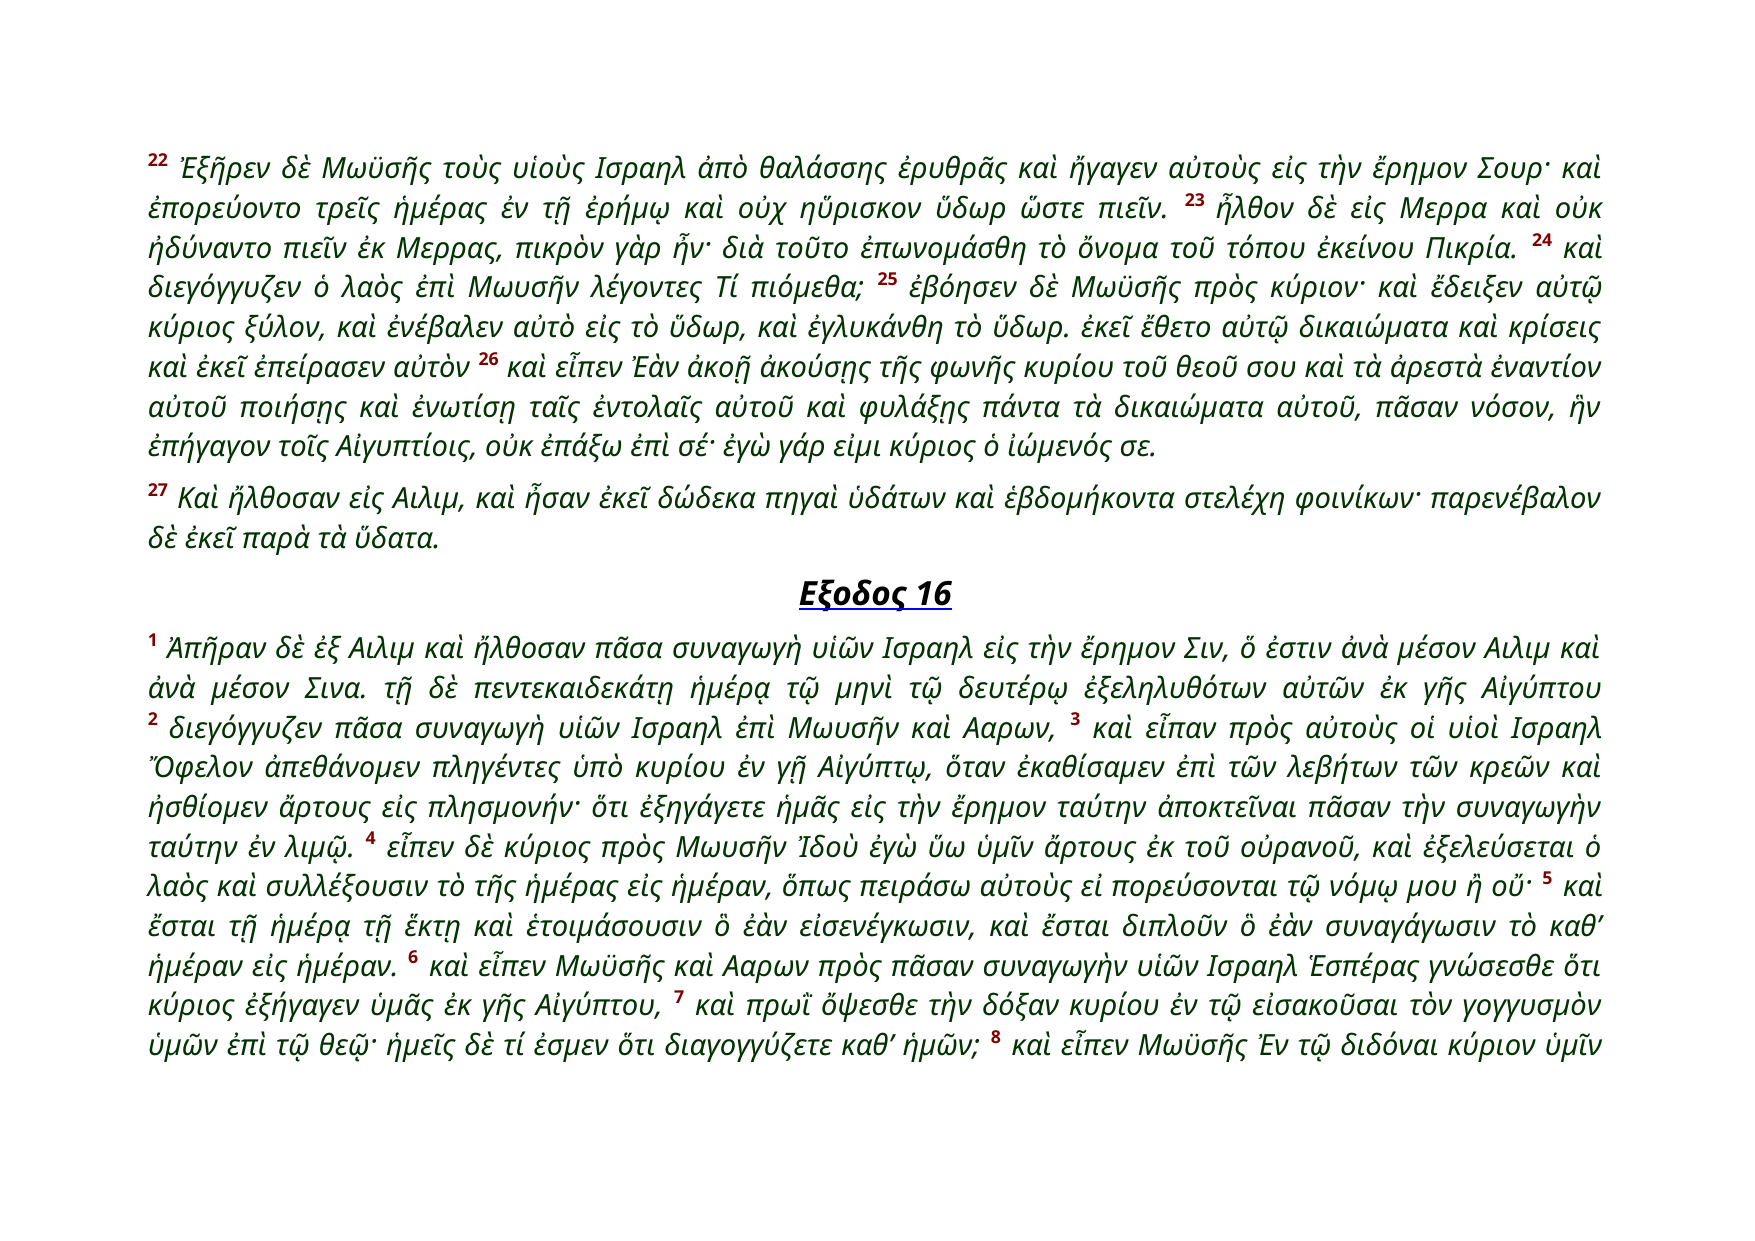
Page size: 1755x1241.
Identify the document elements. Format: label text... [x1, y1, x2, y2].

text 27 Καὶ ἤλθοσαν εἰς Αιλιμ, καὶ ἦσαν ἐκεῖ δώδεκα πηγαὶ ὑδάτων καὶ ἑβδομήκοντα στελέχη φοινίκων· παρενέβαλον δὲ ἐκεῖ παρὰ τὰ ὕδατα. [148, 478, 1606, 557]
text 22 Ἐξῆρεν δὲ Μωϋσῆς τοὺς υἱοὺς Ισραηλ ἀπὸ θαλάσσης ἐρυθρᾶς καὶ ἤγαγεν αὐτοὺς εἰς τὴν ἔρημον Σουρ· καὶ ἐπορεύοντο τρεῖς ἡμέρας ἐν τῇ ἐρήμῳ καὶ οὐχ ηὕρισκον ὕδωρ ὥστε πιεῖν. 23 ἦλθον δὲ εἰς Μερρα καὶ οὐκ ἠδύναντο πιεῖν ἐκ Μερρας, πικρὸν γὰρ ἦν· διὰ τοῦτο ἐπωνομάσθη τὸ ὄνομα τοῦ τόπου ἐκείνου Πικρία. 24 καὶ διεγόγγυζεν ὁ λαὸς ἐπὶ Μωυσῆν λέγοντες Τί πιόμεθα; 25 ἐβόησεν δὲ Μωϋσῆς πρὸς κύριον· καὶ ἔδειξεν αὐτῷ κύριος ξύλον, καὶ ἐνέβαλεν αὐτὸ εἰς τὸ ὕδωρ, καὶ ἐγλυκάνθη τὸ ὕδωρ. ἐκεῖ ἔθετο αὐτῷ δικαιώματα καὶ κρίσεις καὶ ἐκεῖ ἐπείρασεν αὐτὸν 26 καὶ εἶπεν Ἐὰν ἀκοῇ ἀκούσῃς τῆς φωνῆς κυρίου τοῦ θεοῦ σου καὶ τὰ ἀρεστὰ ἐναντίον αὐτοῦ ποιήσῃς καὶ ἐνωτίσῃ ταῖς ἐντολαῖς αὐτοῦ καὶ φυλάξῃς πάντα τὰ δικαιώματα αὐτοῦ, πᾶσαν νόσον, ἣν ἐπήγαγον τοῖς Αἰγυπτίοις, οὐκ ἐπάξω ἐπὶ σέ· ἐγὼ γάρ εἰμι κύριος ὁ ἰώμενός σε. [148, 148, 1606, 465]
text 1 Ἀπῆραν δὲ ἐξ Αιλιμ καὶ ἤλθοσαν πᾶσα συναγωγὴ υἱῶν Ισραηλ εἰς τὴν ἔρημον Σιν, ὅ ἐστιν ἀνὰ μέσον Αιλιμ καὶ ἀνὰ μέσον Σινα. τῇ δὲ πεντεκαιδεκάτῃ ἡμέρᾳ τῷ μηνὶ τῷ δευτέρῳ ἐξεληλυθότων αὐτῶν ἐκ γῆς Αἰγύπτου 2 διεγόγγυζεν πᾶσα συναγωγὴ υἱῶν Ισραηλ ἐπὶ Μωυσῆν καὶ Ααρων, 3 καὶ εἶπαν πρὸς αὐτοὺς οἱ υἱοὶ Ισραηλ Ὄφελον ἀπεθάνομεν πληγέντες ὑπὸ κυρίου ἐν γῇ Αἰγύπτῳ, ὅταν ἐκαθίσαμεν ἐπὶ τῶν λεβήτων τῶν κρεῶν καὶ ἠσθίομεν ἄρτους εἰς πλησμονήν· ὅτι ἐξηγάγετε ἡμᾶς εἰς τὴν ἔρημον ταύτην ἀποκτεῖναι πᾶσαν τὴν συναγωγὴν ταύτην ἐν λιμῷ. 4 εἶπεν δὲ κύριος πρὸς Μωυσῆν Ἰδοὺ ἐγὼ ὕω ὑμῖν ἄρτους ἐκ τοῦ οὐρανοῦ, καὶ ἐξελεύσεται ὁ λαὸς καὶ συλλέξουσιν τὸ τῆς ἡμέρας εἰς ἡμέραν, ὅπως πειράσω αὐτοὺς εἰ πορεύσονται τῷ νόμῳ μου ἢ οὔ· 5 καὶ ἔσται τῇ ἡμέρᾳ τῇ ἕκτῃ καὶ ἑτοιμάσουσιν ὃ ἐὰν εἰσενέγκωσιν, καὶ ἔσται διπλοῦν ὃ ἐὰν συναγάγωσιν τὸ καθ’ ἡμέραν εἰς ἡμέραν. 6 καὶ εἶπεν Μωϋσῆς καὶ Ααρων πρὸς πᾶσαν συναγωγὴν υἱῶν Ισραηλ Ἑσπέρας γνώσεσθε ὅτι κύριος ἐξήγαγεν ὑμᾶς ἐκ γῆς Αἰγύπτου, 7 καὶ πρωῒ ὄψεσθε τὴν δόξαν κυρίου ἐν τῷ εἰσακοῦσαι τὸν γογγυσμὸν ὑμῶν ἐπὶ τῷ θεῷ· ἡμεῖς δὲ τί ἐσμεν ὅτι διαγογγύζετε καθ’ ἡμῶν; 8 καὶ εἶπεν Μωϋσῆς Ἐν τῷ διδόναι κύριον ὑμῖν [148, 627, 1606, 1064]
text Εξοδος 16 [148, 569, 1606, 615]
